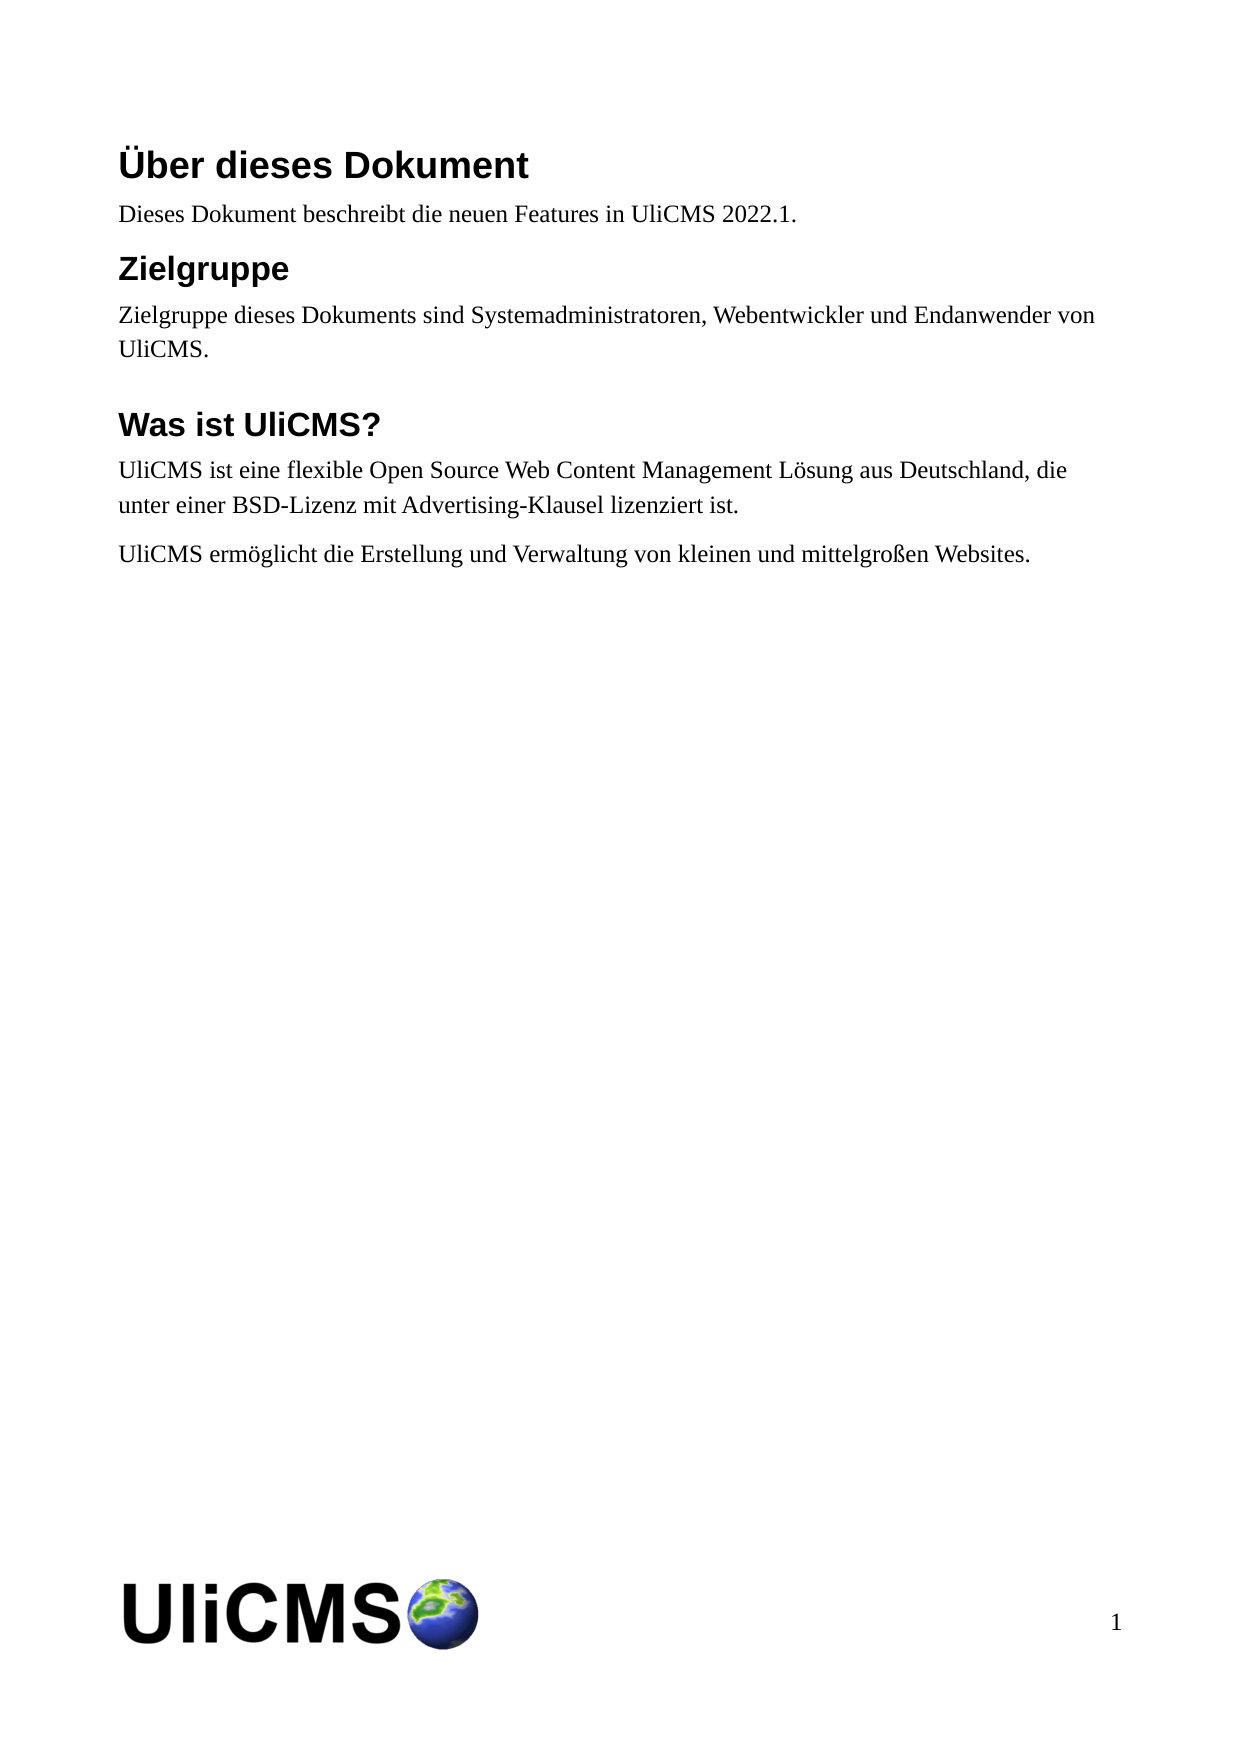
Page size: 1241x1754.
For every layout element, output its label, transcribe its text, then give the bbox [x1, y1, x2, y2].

text UliCMS ist eine flexible Open Source Web Content Management Lösung aus Deutschland, die unter einer BSD-Lizenz mit Advertising-Klausel lizenziert ist. [118, 456, 1122, 519]
subtitle Über dieses Dokument [118, 143, 1122, 187]
text Dieses Dokument beschreibt die neuen Features in UliCMS 2022.1. [118, 199, 1122, 228]
subtitle Zielgruppe [118, 249, 1122, 287]
text Zielgruppe dieses Dokuments sind Systemadministratoren, Webentwickler und Endanwender von UliCMS. [118, 300, 1122, 363]
subtitle Was ist UliCMS? [118, 404, 1122, 443]
picture [118, 1578, 479, 1652]
text UliCMS ermöglicht die Erstellung und Verwaltung von kleinen und mittelgroßen Websites. [118, 539, 1122, 568]
